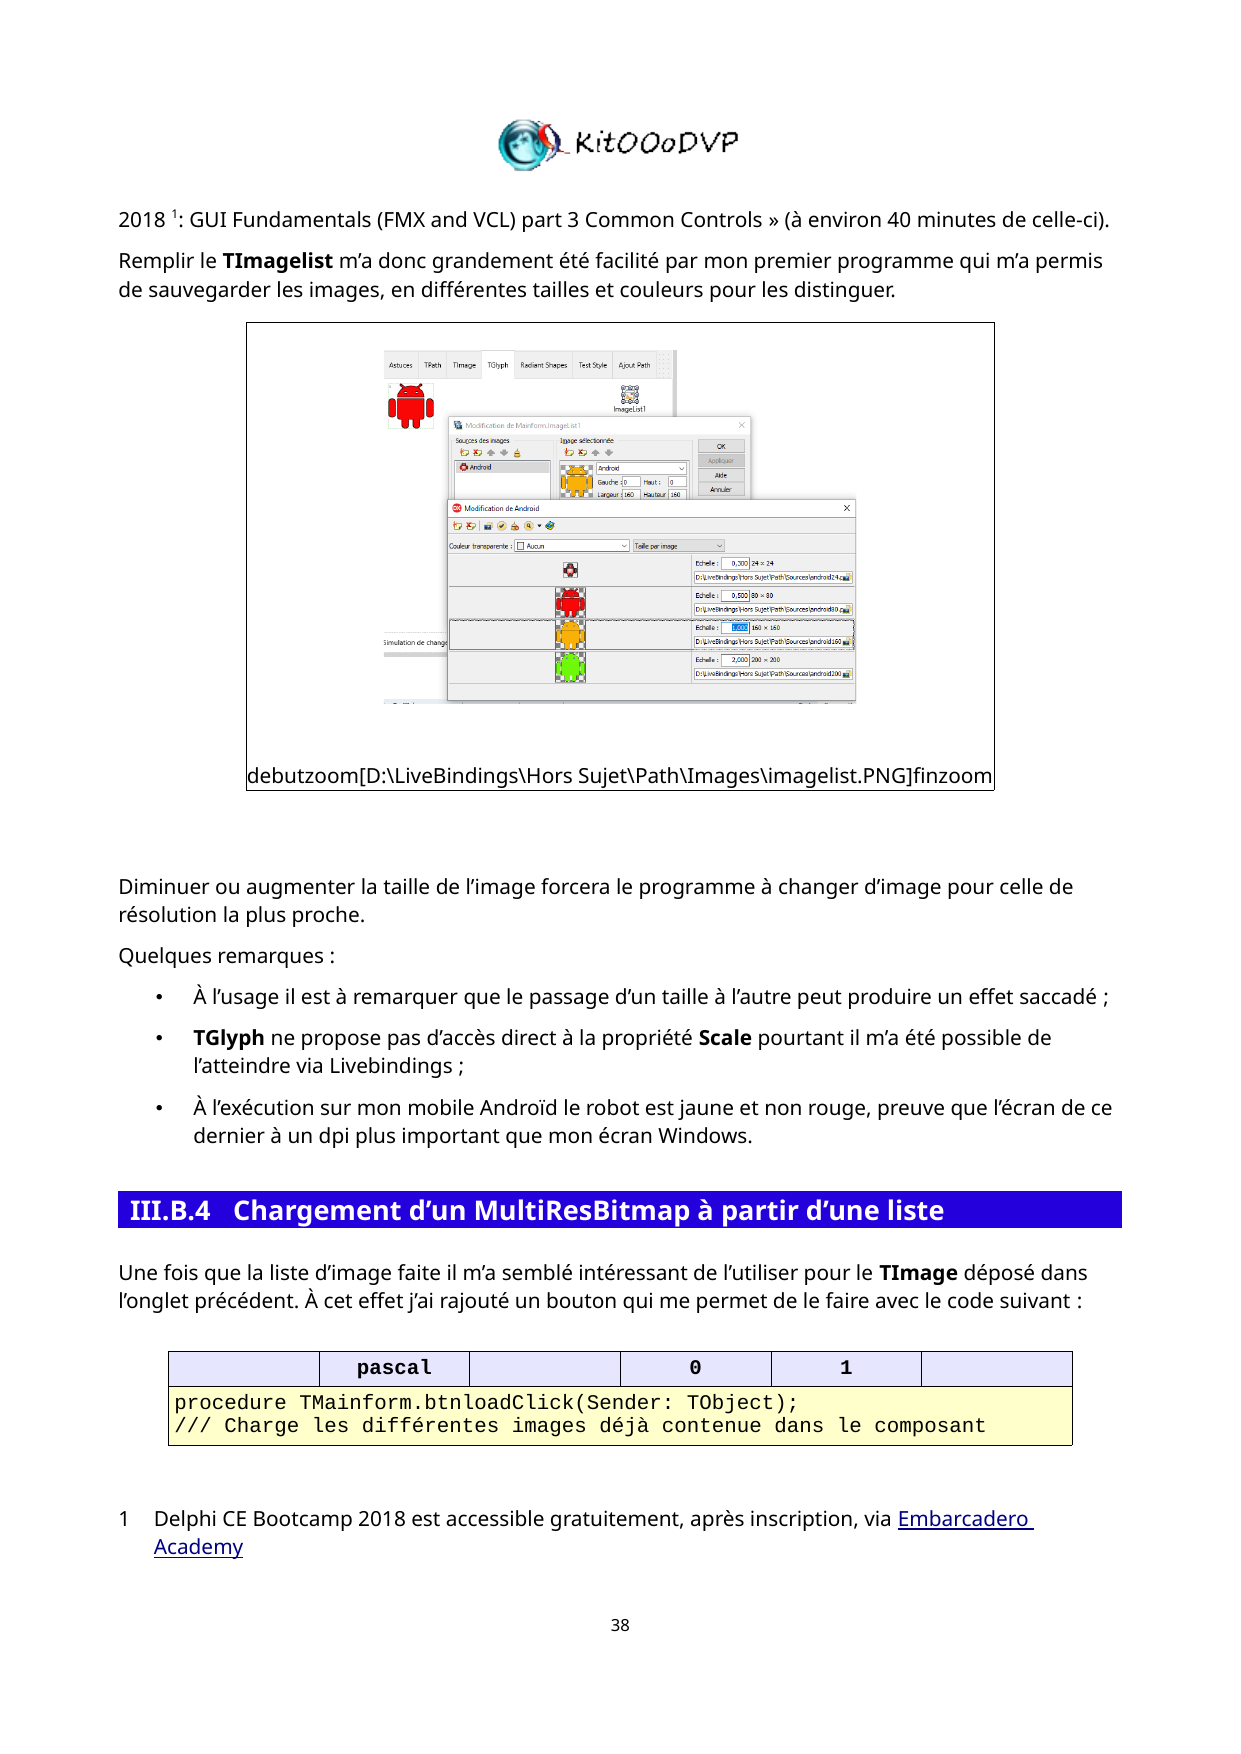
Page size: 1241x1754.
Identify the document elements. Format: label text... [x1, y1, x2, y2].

table_header [169, 1352, 319, 1386]
text Complètement néophyte en ce qui concerne cette fonctionnalité, je croyais que seul un changement de résolution d’écran pouvait démontrer l’utilité de MultiresBitmap jusqu’à ce que je me souvienne d’une portion de vidéo d’Andrea Magni qui en faisait une démonstration lors du « Delphi CE BootCamp 2018 : GUI Fundamentals (FMX and VCL) part 3 Common Controls » (à environ 40 minutes de celle-ci). [118, 206, 1122, 234]
table_header 0 [621, 1352, 771, 1386]
list TGlyph ne propose pas d’accès direct à la propriété Scale pourtant il m’a été possible de l’atteindre via Livebindings ; [156, 1023, 1122, 1080]
table_header 1 [772, 1352, 921, 1386]
text debutzoom[D:\LiveBindings\Hors Sujet\Path\Images\imagelist.PNG]finzoom [247, 761, 993, 790]
picture [497, 118, 743, 173]
picture [383, 350, 857, 704]
text Diminuer ou augmenter la taille de l’image forcera le programme à changer d’image pour celle de résolution la plus proche. [118, 872, 1122, 929]
text Delphi CE Bootcamp 2018 est accessible gratuitement, après inscription, via Embarcadero Academy [118, 1504, 1122, 1561]
table_cell procedure TMainform.btnloadClick(Sender: TObject); /// Charge les différentes images déjà contenue dans le composant [169, 1387, 1072, 1445]
text Remplir le TImagelist m’a donc grandement été facilité par mon premier programme qui m’a permis de sauvegarder les images, en différentes tailles et couleurs pour les distinguer. [118, 246, 1122, 303]
subtitle Chargement d’un MultiResBitmap à partir d’une liste [118, 1191, 1122, 1228]
text Quelques remarques : [118, 941, 1122, 970]
list À l’usage il est à remarquer que le passage d’un taille à l’autre peut produire un effet saccadé ; [156, 982, 1122, 1011]
table_header pascal [320, 1352, 469, 1386]
text Une fois que la liste d’image faite il m’a semblé intéressant de l’utiliser pour le TImage déposé dans l’onglet précédent. À cet effet j’ai rajouté un bouton qui me permet de le faire avec le code suivant : [118, 1258, 1122, 1315]
list À l’exécution sur mon mobile Androïd le robot est jaune et non rouge, preuve que l’écran de ce dernier à un dpi plus important que mon écran Windows. [156, 1093, 1122, 1149]
table_header [922, 1352, 1072, 1386]
table_header [470, 1352, 620, 1386]
